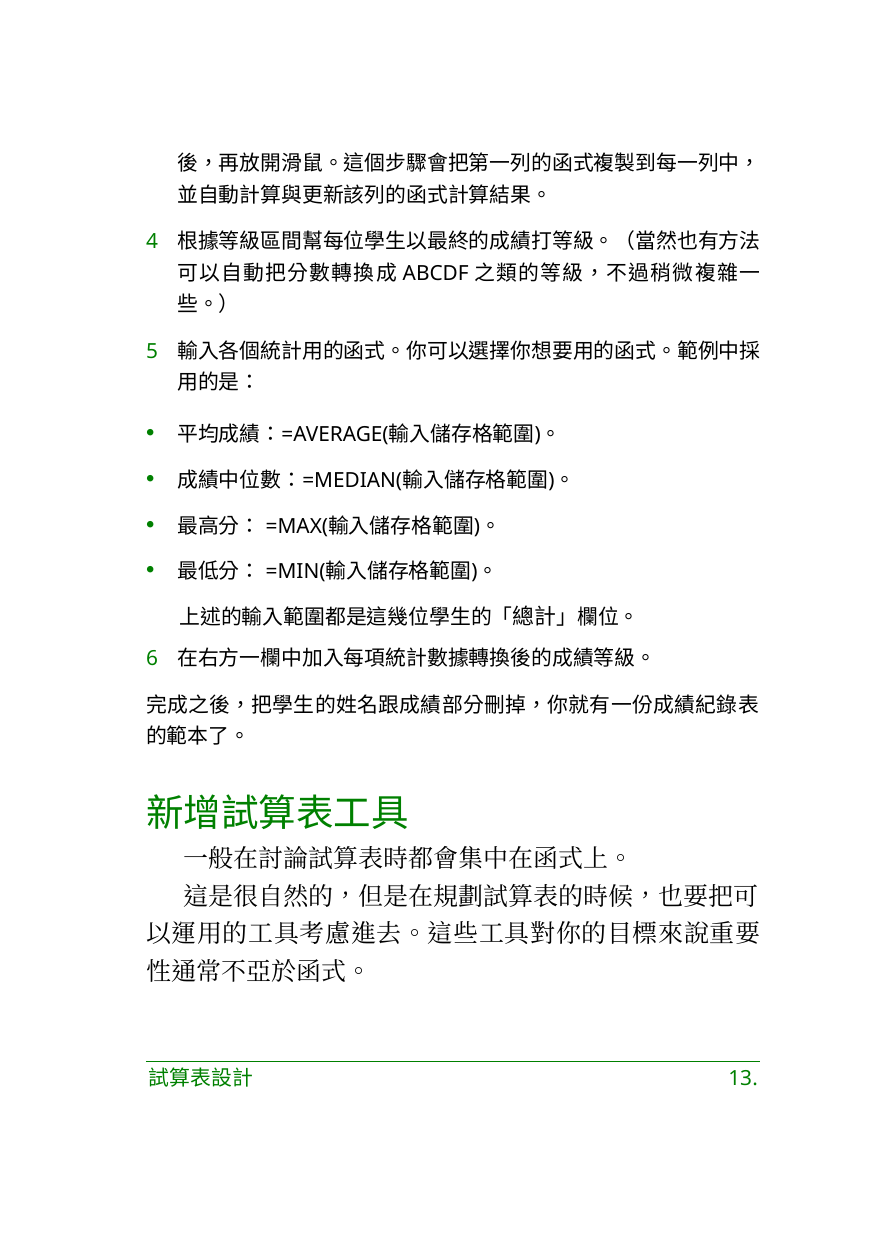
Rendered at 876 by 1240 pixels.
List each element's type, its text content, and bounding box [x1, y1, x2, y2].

text 完成之後，把學生的姓名跟成績部分刪掉，你就有一份成績紀錄表的範本了。 [146, 687, 760, 750]
list 平均成績：=AVERAGE(輸入儲存格範圍)。 [146, 411, 760, 449]
text 上述的輸入範圍都是這幾位學生的「總計」欄位。 [179, 595, 760, 632]
list 成績中位數：=MEDIAN(輸入儲存格範圍)。 [146, 457, 760, 495]
text 一般在討論試算表時都會集中在函式上。 [146, 838, 760, 875]
subtitle 新增試算表工具 [146, 783, 760, 838]
list 最高分： =MAX(輸入儲存格範圍)。 [146, 503, 760, 541]
list 根據等級區間幫每位學生以最終的成績打等級。（當然也有方法可以自動把分數轉換成ABCDF之類的等級，不過稍微複雜一些。） [146, 224, 760, 318]
list 在右方一欄中加入每項統計數據轉換後的成績等級。 [146, 641, 760, 672]
list 後，再放開滑鼠。這個步驟會把第一列的函式複製到每一列中，並自動計算與更新該列的函式計算結果。 [146, 146, 760, 208]
list 最低分： =MIN(輸入儲存格範圍)。 [146, 549, 760, 586]
list 輸入各個統計用的函式。你可以選擇你想要用的函式。範例中採用的是： [146, 333, 760, 396]
text 這是很自然的，但是在規劃試算表的時候，也要把可以運用的工具考慮進去。這些工具對你的目標來說重要性通常不亞於函式。 [146, 875, 760, 988]
